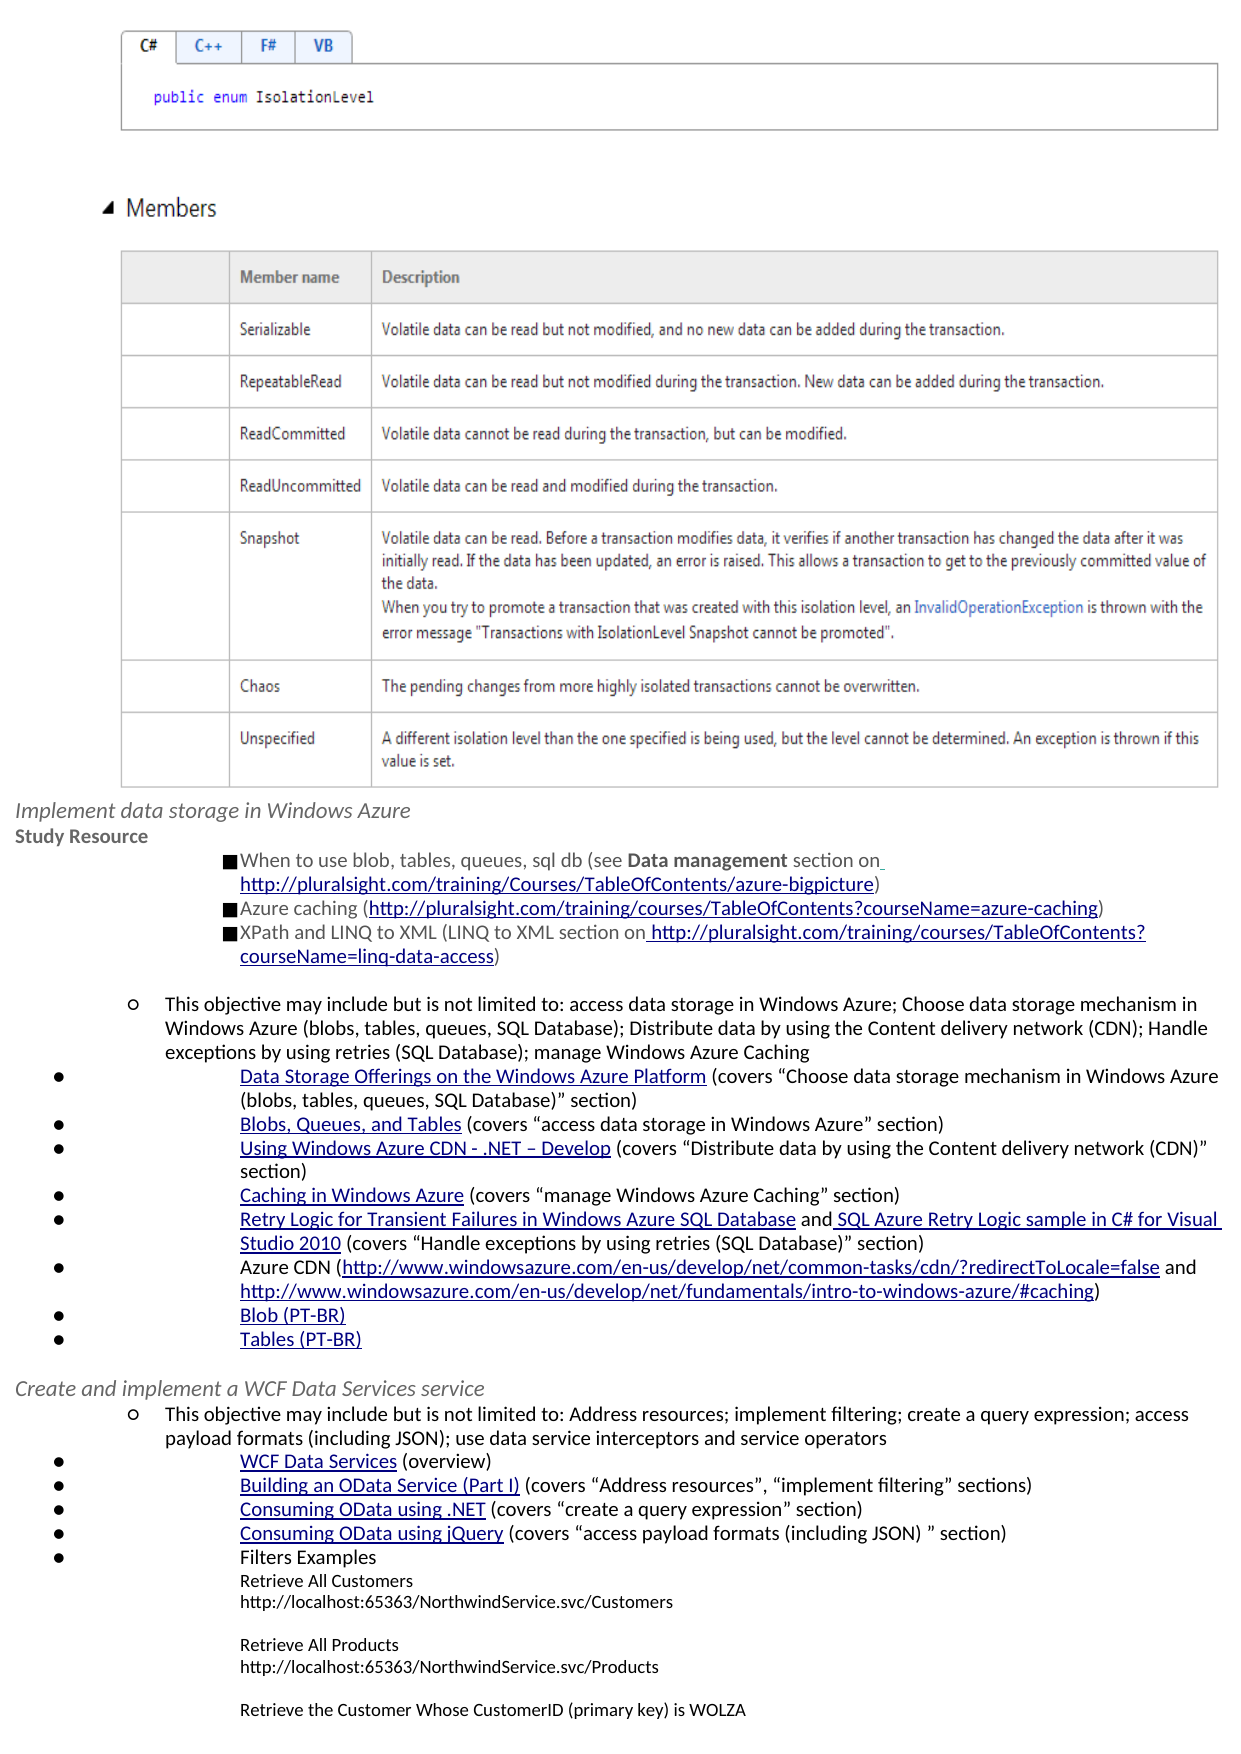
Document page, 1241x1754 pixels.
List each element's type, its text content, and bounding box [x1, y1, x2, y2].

list This objective may include but is not limited to: Address resources; implement filtering; create a query expression; access payload formats (including JSON); use data service interceptors and service operators [127, 1405, 1225, 1450]
list Blob (PT-BR) [65, 1307, 1225, 1328]
text http://localhost:65363/NorthwindService.svc/Customers [240, 1594, 1225, 1613]
subtitle Create and implement a WCF Data Services service [15, 1379, 1225, 1402]
list WCF Data Services (overview) [65, 1453, 1225, 1474]
list Caching in Windows Azure (covers “manage Windows Azure Caching” section) [65, 1187, 1225, 1208]
list Retry Logic for Transient Failures in Windows Azure SQL Database and SQL Azure Retry Logic sample in C# for Visual Studio 2010 (covers “Handle exceptions by using retries (SQL Database)” section) [52, 1211, 1225, 1256]
list Blobs, Queues, and Tables (covers “access data storage in Windows Azure” section) [65, 1115, 1225, 1136]
list Filters Examples [65, 1549, 1225, 1570]
list Azure caching (http://pluralsight.com/training/courses/TableOfContents?courseName=azure-caching) [221, 900, 1225, 921]
list Using Windows Azure CDN - .NET – Develop (covers “Distribute data by using the Content delivery network (CDN)” section) [52, 1139, 1225, 1184]
list When to use blob, tables, queues, sql db (see Data management section on http://pluralsight.com/training/Courses/TableOfContents/azure-bigpicture) [221, 852, 1225, 897]
list Consuming OData using .NET (covers “create a query expression” section) [65, 1501, 1225, 1522]
list Tables (PT-BR) [65, 1331, 1225, 1352]
subtitle Implement data storage in Windows Azure [15, 802, 1225, 824]
list Azure CDN (http://www.windowsazure.com/en-us/develop/net/common-tasks/cdn/?redirectToLocale=false and http://www.windowsazure.com/en-us/develop/net/fundamentals/intro-to-windows-azure/#caching) [52, 1259, 1225, 1304]
text Retrieve All Products [240, 1638, 1225, 1656]
list Data Storage Offerings on the Windows Azure Platform (covers “Choose data storage mechanism in Windows Azure (blobs, tables, queues, SQL Database)” section) [52, 1067, 1225, 1112]
list XPath and LINQ to XML (LINQ to XML section on http://pluralsight.com/training/courses/TableOfContents?courseName=linq-data-access) [221, 924, 1225, 968]
subtitle Study Resource [15, 828, 1225, 849]
list This objective may include but is not limited to: access data storage in Windows Azure; Choose data storage mechanism in Windows Azure (blobs, tables, queues, SQL Database); Distribute data by using the Content delivery network (CDN); Handle exceptions by using retries (SQL Database); manage Windows Azure Caching [127, 996, 1225, 1064]
list Consuming OData using jQuery (covers “access payload formats (including JSON) ” section) [65, 1525, 1225, 1546]
text Retrieve the Customer Whose CustomerID (primary key) is WOLZA [240, 1702, 1225, 1721]
text Retrieve All Customers [240, 1573, 1225, 1592]
picture [93, 18, 1222, 795]
text http://localhost:65363/NorthwindService.svc/Products [240, 1659, 1225, 1678]
list Building an OData Service (Part I) (covers “Address resources”, “implement filtering” sections) [65, 1477, 1225, 1498]
